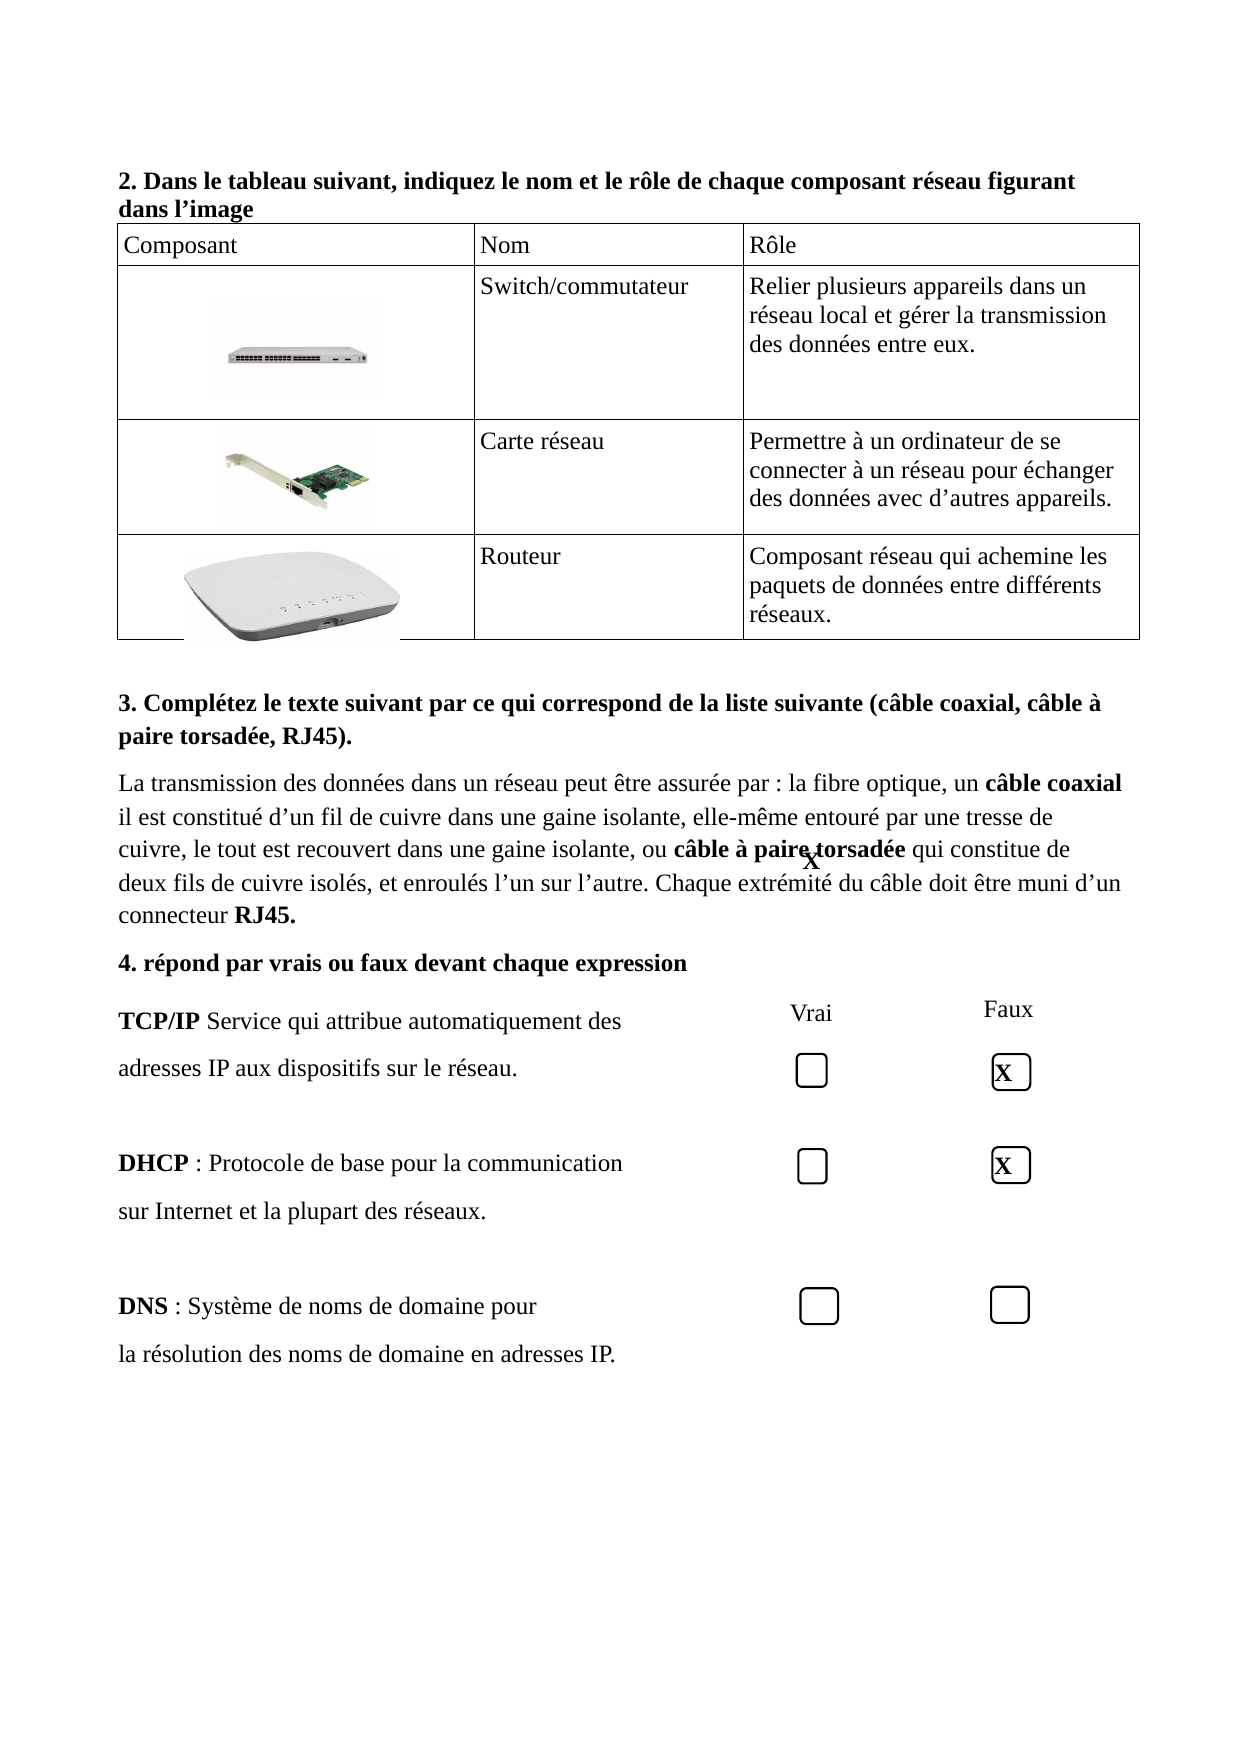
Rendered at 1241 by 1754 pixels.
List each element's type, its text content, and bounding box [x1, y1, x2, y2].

text 2. Dans le tableau suivant, indiquez le nom et le rôle de chaque composant réseau figurant dans l’image [118, 166, 1122, 223]
text 4. répond par vrais ou faux devant chaque expression [118, 948, 1122, 977]
table_cell Carte réseau [475, 420, 743, 534]
text [893, 1006, 983, 1034]
table_cell Permettre à un ordinateur de se connecter à un réseau pour échanger des données avec d’autres appareils. [744, 420, 1139, 534]
text [993, 1291, 1027, 1320]
picture [208, 298, 384, 401]
text TCP/IP Service qui attribue automatiquement des [118, 1006, 789, 1034]
text adresses IP aux dispositifs sur le réseau. [994, 1056, 1029, 1082]
text DHCP : Protocole de base pour la communication [994, 1149, 1028, 1177]
text [1030, 1291, 1122, 1320]
text adresses IP aux dispositifs sur le réseau. [118, 1053, 795, 1082]
table_header Rôle [744, 224, 1139, 264]
text [802, 1291, 837, 1320]
table_cell [118, 420, 474, 534]
text sur Internet et la plupart des réseaux. [118, 1196, 1122, 1225]
text [983, 1023, 1044, 1044]
text [839, 1291, 990, 1320]
text Vrai [789, 998, 893, 1027]
picture [183, 551, 400, 642]
text DHCP : Protocole de base pour la communication [825, 1148, 992, 1177]
text adresses IP aux dispositifs sur le réseau. [828, 1053, 995, 1082]
text DNS : Système de noms de domaine pour [118, 1291, 799, 1320]
table_cell Composant réseau qui achemine les paquets de données entre différents réseaux. [744, 535, 1139, 639]
text DHCP : Protocole de base pour la communication [118, 1148, 799, 1177]
text [1044, 1006, 1122, 1034]
table_cell [118, 266, 474, 419]
table_cell Relier plusieurs appareils dans un réseau local et gérer la transmission des données entre eux. [744, 266, 1139, 419]
table_cell Switch/commutateur [475, 266, 743, 419]
text la résolution des noms de domaine en adresses IP. [118, 1339, 1122, 1368]
table_cell [118, 535, 474, 639]
text La transmission des données dans un réseau peut être assurée par : la fibre optique, un câble coaxial il est constitué d’un fil de cuivre dans une gaine isolante, elle-même entouré par une tresse de cuivre, le tout est recouvert dans une gaine isolante, ou câble à paire torsadée qui constitue de deux fils de cuivre isolés, et enroulés l’un sur l’autre. Chaque extrémité du câble doit être muni d’un connecteur RJ45. [118, 768, 1122, 929]
picture [220, 426, 372, 529]
table_header Nom [475, 224, 743, 264]
table_header Composant [118, 224, 474, 264]
table_cell Routeur [475, 535, 743, 639]
text 3. Complétez le texte suivant par ce qui correspond de la liste suivante (câble coaxial, câble à paire torsadée, RJ45). [118, 688, 1122, 750]
text adresses IP aux dispositifs sur le réseau. [1028, 1053, 1122, 1082]
text Faux [983, 994, 1044, 1023]
text DHCP : Protocole de base pour la communication [1030, 1148, 1122, 1177]
